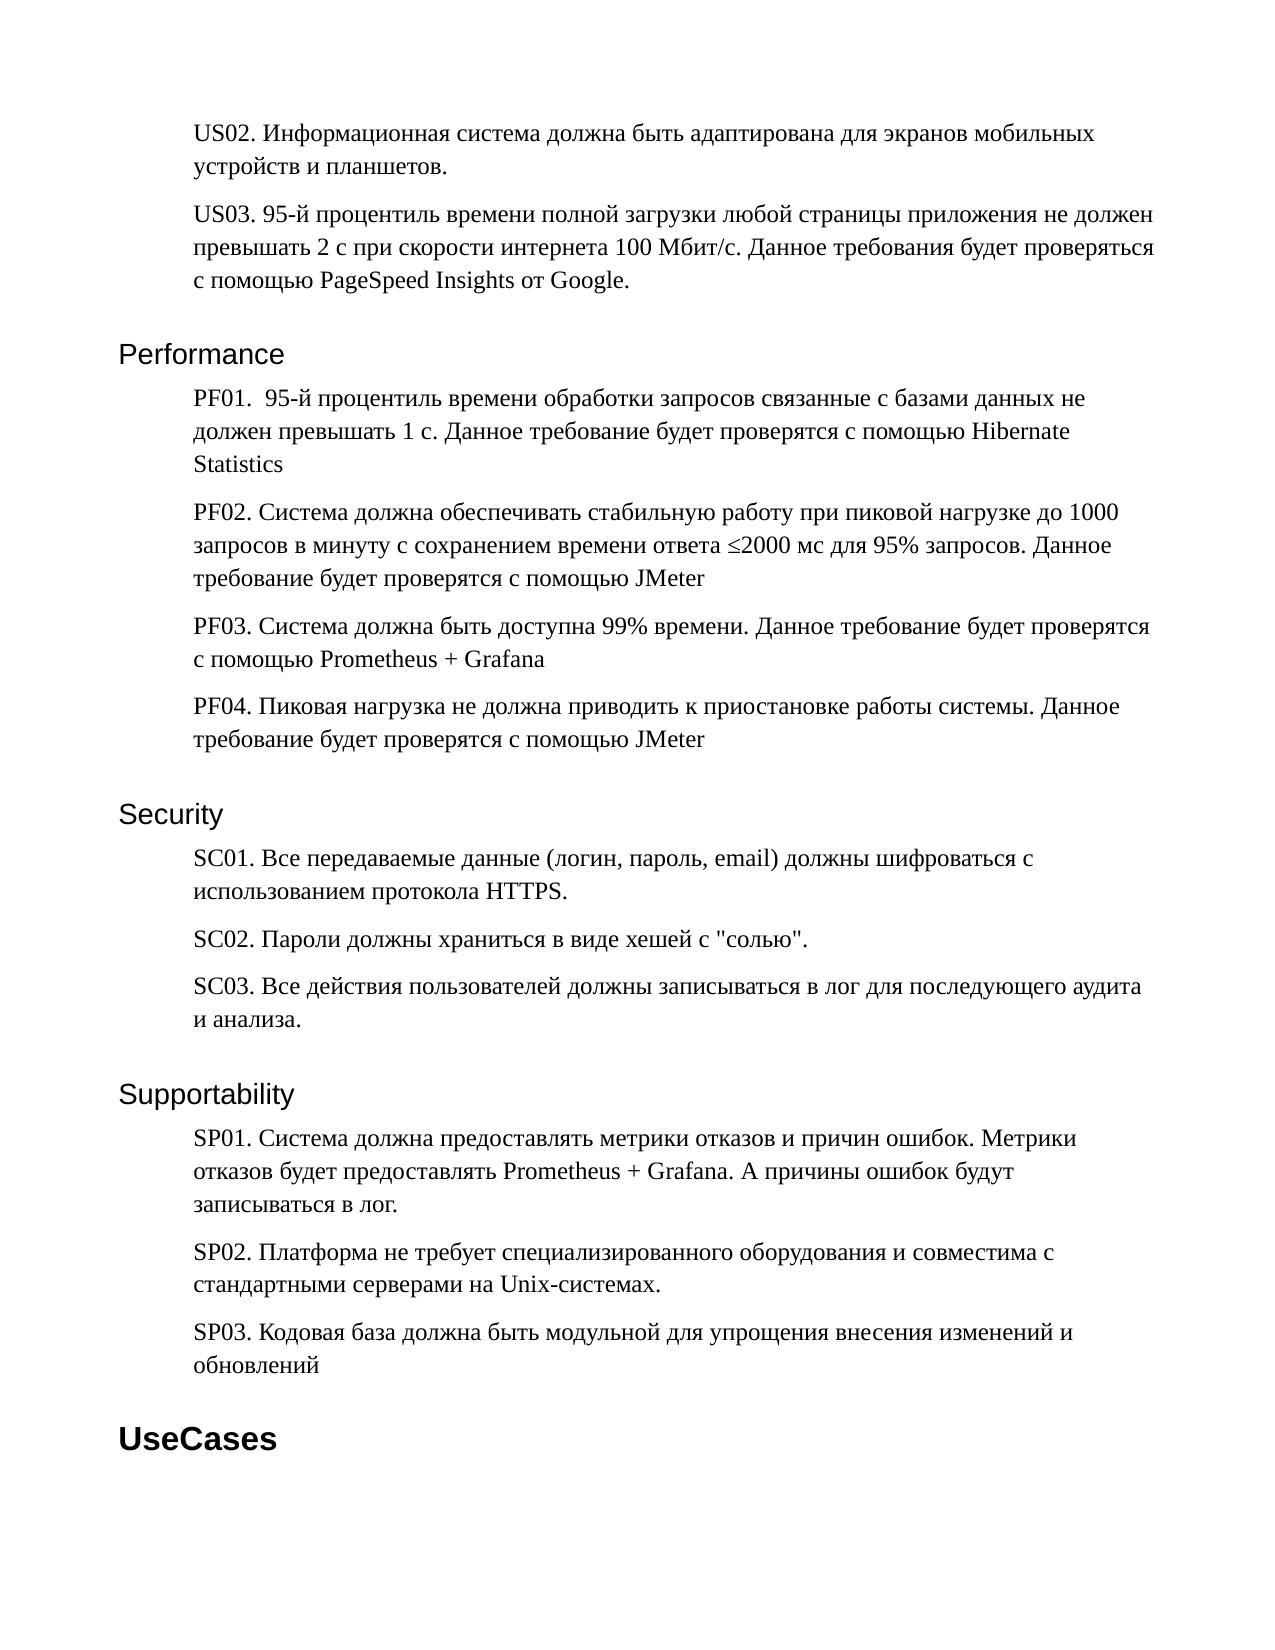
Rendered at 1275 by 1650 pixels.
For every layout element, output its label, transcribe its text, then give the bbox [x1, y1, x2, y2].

subtitle Supportability [118, 1077, 1157, 1110]
list SP02. Платформа не требует специализированного оборудования и совместима с стандартными серверами на Unix-системах. [156, 1237, 1157, 1298]
list PF03. Система должна быть доступна 99% времени. Данное требование будет проверятся с помощью Prometheus + Grafana [156, 611, 1157, 672]
list PF01. 95-й процентиль времени обработки запросов связанные с базами данных не должен превышать 1 с. Данное требование будет проверятся с помощью Hibernate Statistics [156, 383, 1157, 478]
subtitle UseCases [118, 1419, 1157, 1457]
list US03. 95-й процентиль времени полной загрузки любой страницы приложения не должен превышать 2 с при скорости интернета 100 Мбит/с. Данное требования будет проверяться с помощью PageSpeed Insights от Google. [156, 199, 1157, 293]
subtitle Performance [118, 337, 1157, 371]
list SC01. Все передаваемые данные (логин, пароль, email) должны шифроваться с использованием протокола HTTPS. [156, 843, 1157, 905]
list PF04. Пиковая нагрузка не должна приводить к приостановке работы системы. Данное требование будет проверятся с помощью JMeter [156, 691, 1157, 753]
list SC03. Все действия пользователей должны записываться в лог для последующего аудита и анализа. [156, 971, 1157, 1033]
subtitle Security [118, 797, 1157, 831]
list US02. Информационная система должна быть адаптирована для экранов мобильных устройств и планшетов. [156, 118, 1157, 180]
list SC02. Пароли должны храниться в виде хешей с "солью". [156, 924, 1157, 952]
list SP03. Кодовая база должна быть модульной для упрощения внесения изменений и обновлений [156, 1317, 1157, 1379]
list SP01. Система должна предоставлять метрики отказов и причин ошибок. Метрики отказов будет предоставлять Prometheus + Grafana. А причины ошибок будут записываться в лог. [156, 1123, 1157, 1218]
list PF02. Система должна обеспечивать стабильную работу при пиковой нагрузке до 1000 запросов в минуту с сохранением времени ответа ≤2000 мс для 95% запросов. Данное требование будет проверятся с помощью JMeter [156, 497, 1157, 592]
